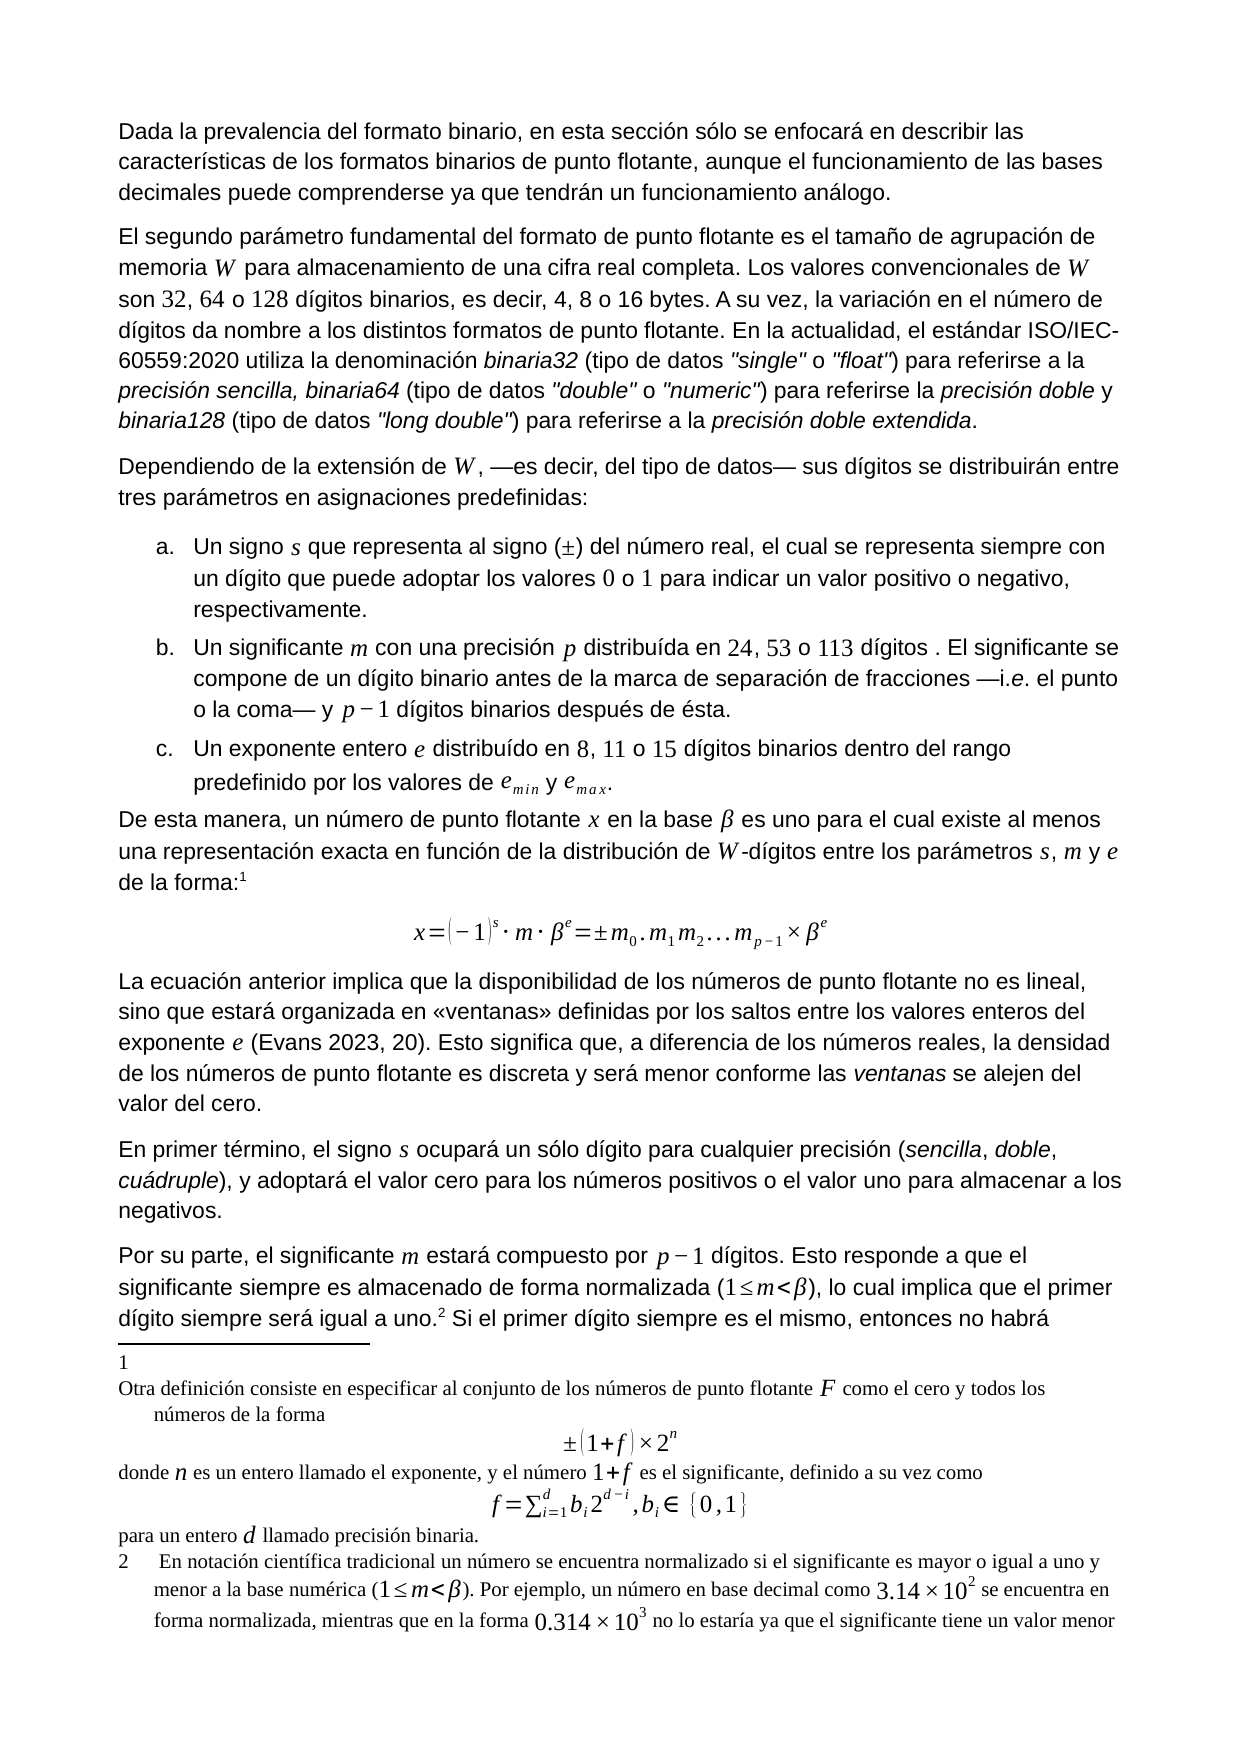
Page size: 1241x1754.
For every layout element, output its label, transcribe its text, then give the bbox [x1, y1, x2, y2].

list Un signo que representa al signo () del número real, el cual se representa siempre con un dígito que puede adoptar los valores o para indicar un valor positivo o negativo, respectivamente. [156, 532, 1122, 622]
text Dependiendo de la extensión de , —es decir, del tipo de datos— sus dígitos se distribuirán entre tres parámetros en asignaciones predefinidas: [118, 452, 1122, 510]
text donde es un entero llamado el exponente, y el número es el significante, definido a su vez como [118, 1458, 1122, 1486]
text para un entero llamado precisión binaria. [118, 1521, 1122, 1549]
text La ecuación anterior implica que la disponibilidad de los números de punto flotante no es lineal, sino que estará organizada en «ventanas» definidas por los saltos entre los valores enteros del exponente (Evans 2023, 20). Esto significa que, a diferencia de los números reales, la densidad de los números de punto flotante es discreta y será menor conforme las ventanas se alejen del valor del cero. [118, 968, 1122, 1117]
text De esta manera, un número de punto flotante en la base es uno para el cual existe al menos una representación exacta en función de la distribución de -dígitos entre los parámetros , y de la forma: [118, 805, 1122, 895]
text Por su parte, el significante estará compuesto por dígitos. Esto responde a que el significante siempre es almacenado de forma normalizada (), lo cual implica que el primer dígito siempre será igual a uno. Si el primer dígito siempre es el mismo, entonces no habrá necesidad de considerarlo y el significante sólo estará compuesto por la parte fraccionaria de cualquier número de punto flotante (Cook 2009). De este modo, las precisiones efectivas del significante correspondientes a los formatos sencillo (binario32), doble (binario64) y cuádruple (binario128) serán de , o bits. [118, 1242, 1122, 1331]
text Dada la prevalencia del formato binario, en esta sección sólo se enfocará en describir las características de los formatos binarios de punto flotante, aunque el funcionamiento de las bases decimales puede comprenderse ya que tendrán un funcionamiento análogo. [118, 118, 1122, 205]
list Un exponente entero distribuído en , o dígitos binarios dentro del rango predefinido por los valores de y . [156, 734, 1122, 798]
text En notación científica tradicional un número se encuentra normalizado si el significante es mayor o igual a uno y menor a la base numérica (). Por ejemplo, un número en base decimal como se encuentra en forma normalizada, mientras que en la forma no lo estaría ya que el significante tiene un valor menor a uno (Cook 2009). De acuerdo al estándar IEEE-754, los números de punto flotante en base binaria se deben almacenar siempre en su forma normalizada, lo que significa que el primer dígito del significante siempre será igual a . [118, 1549, 1122, 1636]
text Otra definición consiste en especificar al conjunto de los números de punto flotante como el cero y todos los números de la forma [118, 1374, 1122, 1426]
text En primer término, el signo ocupará un sólo dígito para cualquier precisión (sencilla, doble, cuádruple), y adoptará el valor cero para los números positivos o el valor uno para almacenar a los negativos. [118, 1135, 1122, 1223]
list Un significante con una precisión distribuída en , o dígitos . El significante se compone de un dígito binario antes de la marca de separación de fracciones —i.e. el punto o la coma— y dígitos binarios después de ésta. [156, 633, 1122, 723]
text El segundo parámetro fundamental del formato de punto flotante es el tamaño de agrupación de memoria para almacenamiento de una cifra real completa. Los valores convencionales de son , o dígitos binarios, es decir, 4, 8 o 16 bytes. A su vez, la variación en el número de dígitos da nombre a los distintos formatos de punto flotante. En la actualidad, el estándar ISO/IEC-60559:2020 utiliza la denominación binaria32 (tipo de datos "single" o "float") para referirse a la precisión sencilla, binaria64 (tipo de datos "double" o "numeric") para referirse la precisión doble y binaria128 (tipo de datos "long double") para referirse a la precisión doble extendida. [118, 223, 1122, 434]
